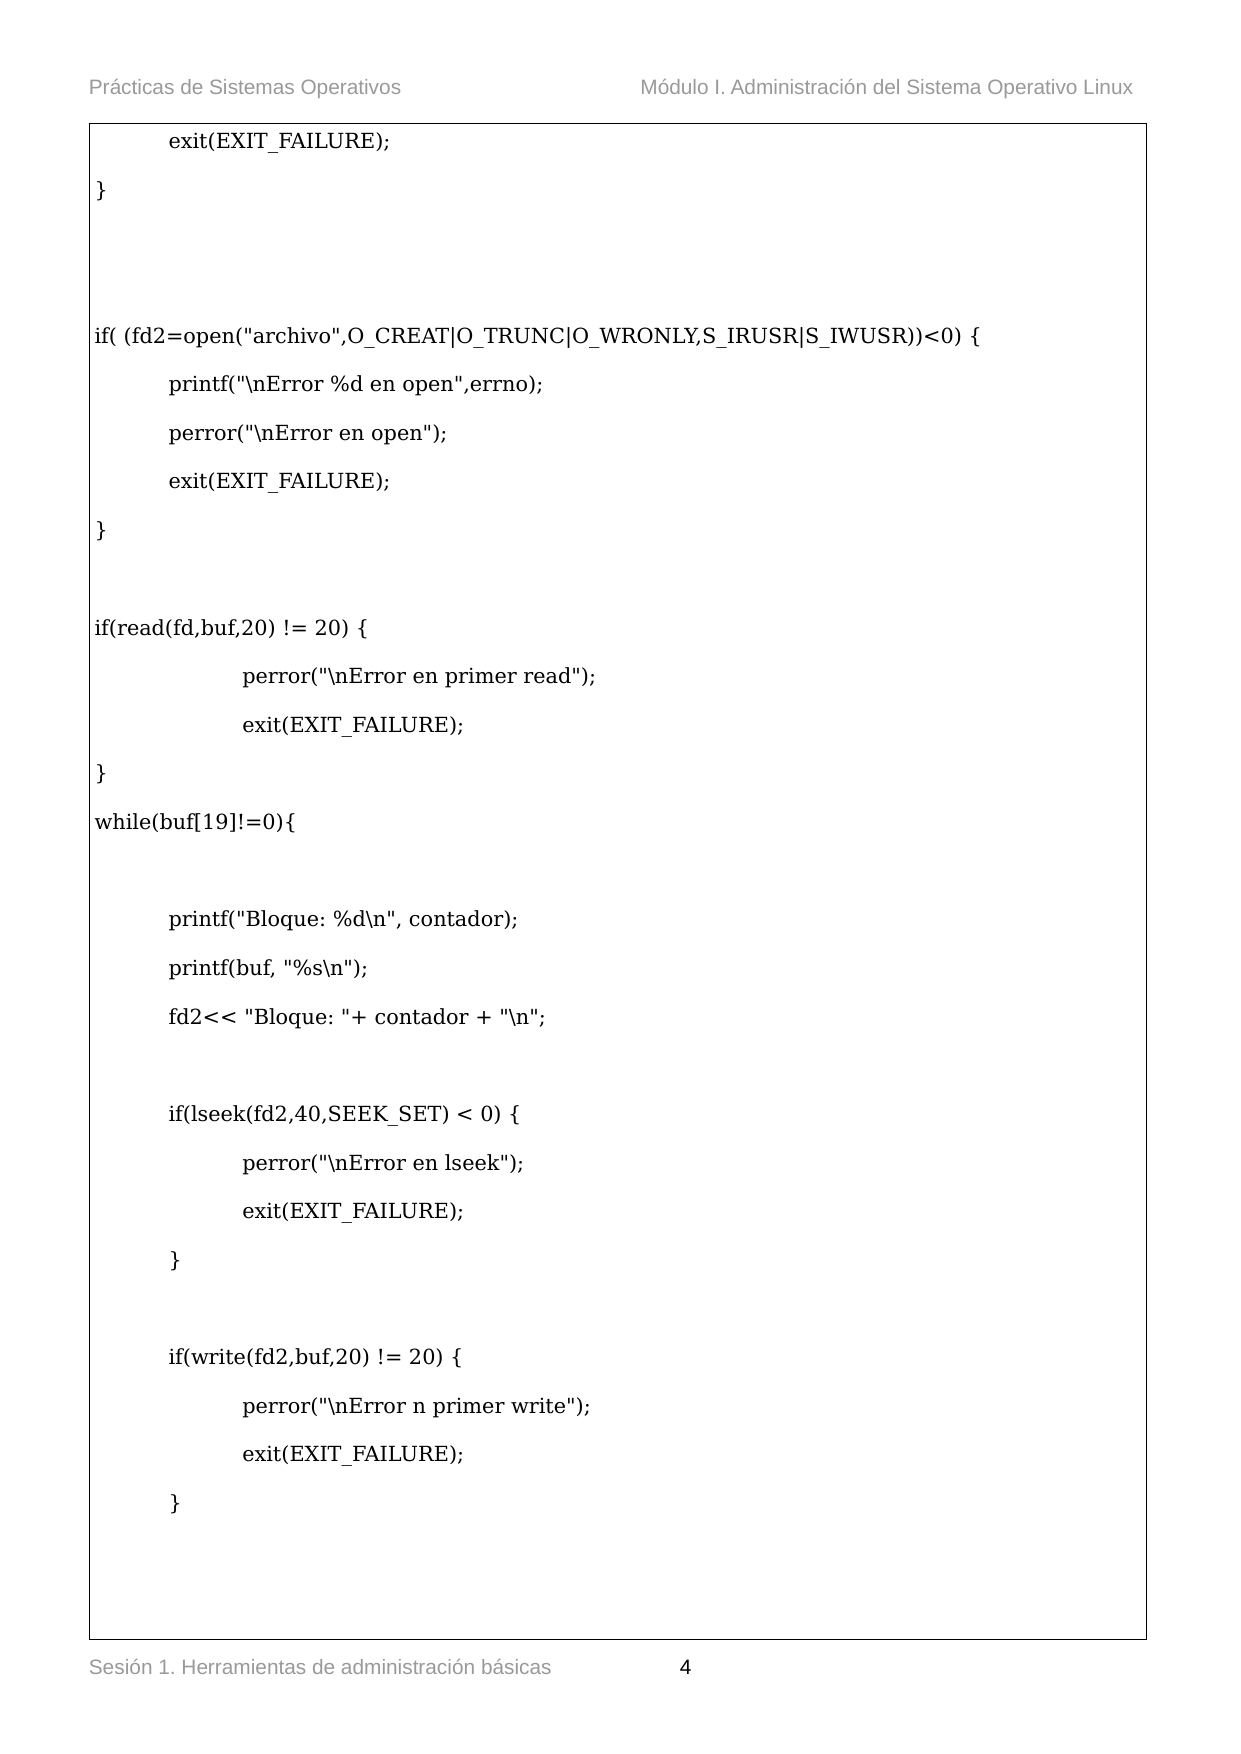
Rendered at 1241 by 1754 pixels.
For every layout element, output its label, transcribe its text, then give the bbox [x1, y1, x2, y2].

table_header exit(EXIT_FAILURE); } if( (fd2=open("archivo",O_CREAT|O_TRUNC|O_WRONLY,S_IRUSR|S_IWUSR))<0) { printf("\nError %d en open",errno); perror("\nError en open"); exit(EXIT_FAILURE); } if(read(fd,buf,20) != 20) { perror("\nError en primer read"); exit(EXIT_FAILURE); } while(buf[19]!=0){ printf("Bloque: %d\n", contador); printf(buf, "%s\n"); fd2<< "Bloque: "+ contador + "\n"; if(lseek(fd2,40,SEEK_SET) < 0) { perror("\nError en lseek"); exit(EXIT_FAILURE); } if(write(fd2,buf,20) != 20) { perror("\nError n primer write"); exit(EXIT_FAILURE); } [90, 124, 1146, 1639]
